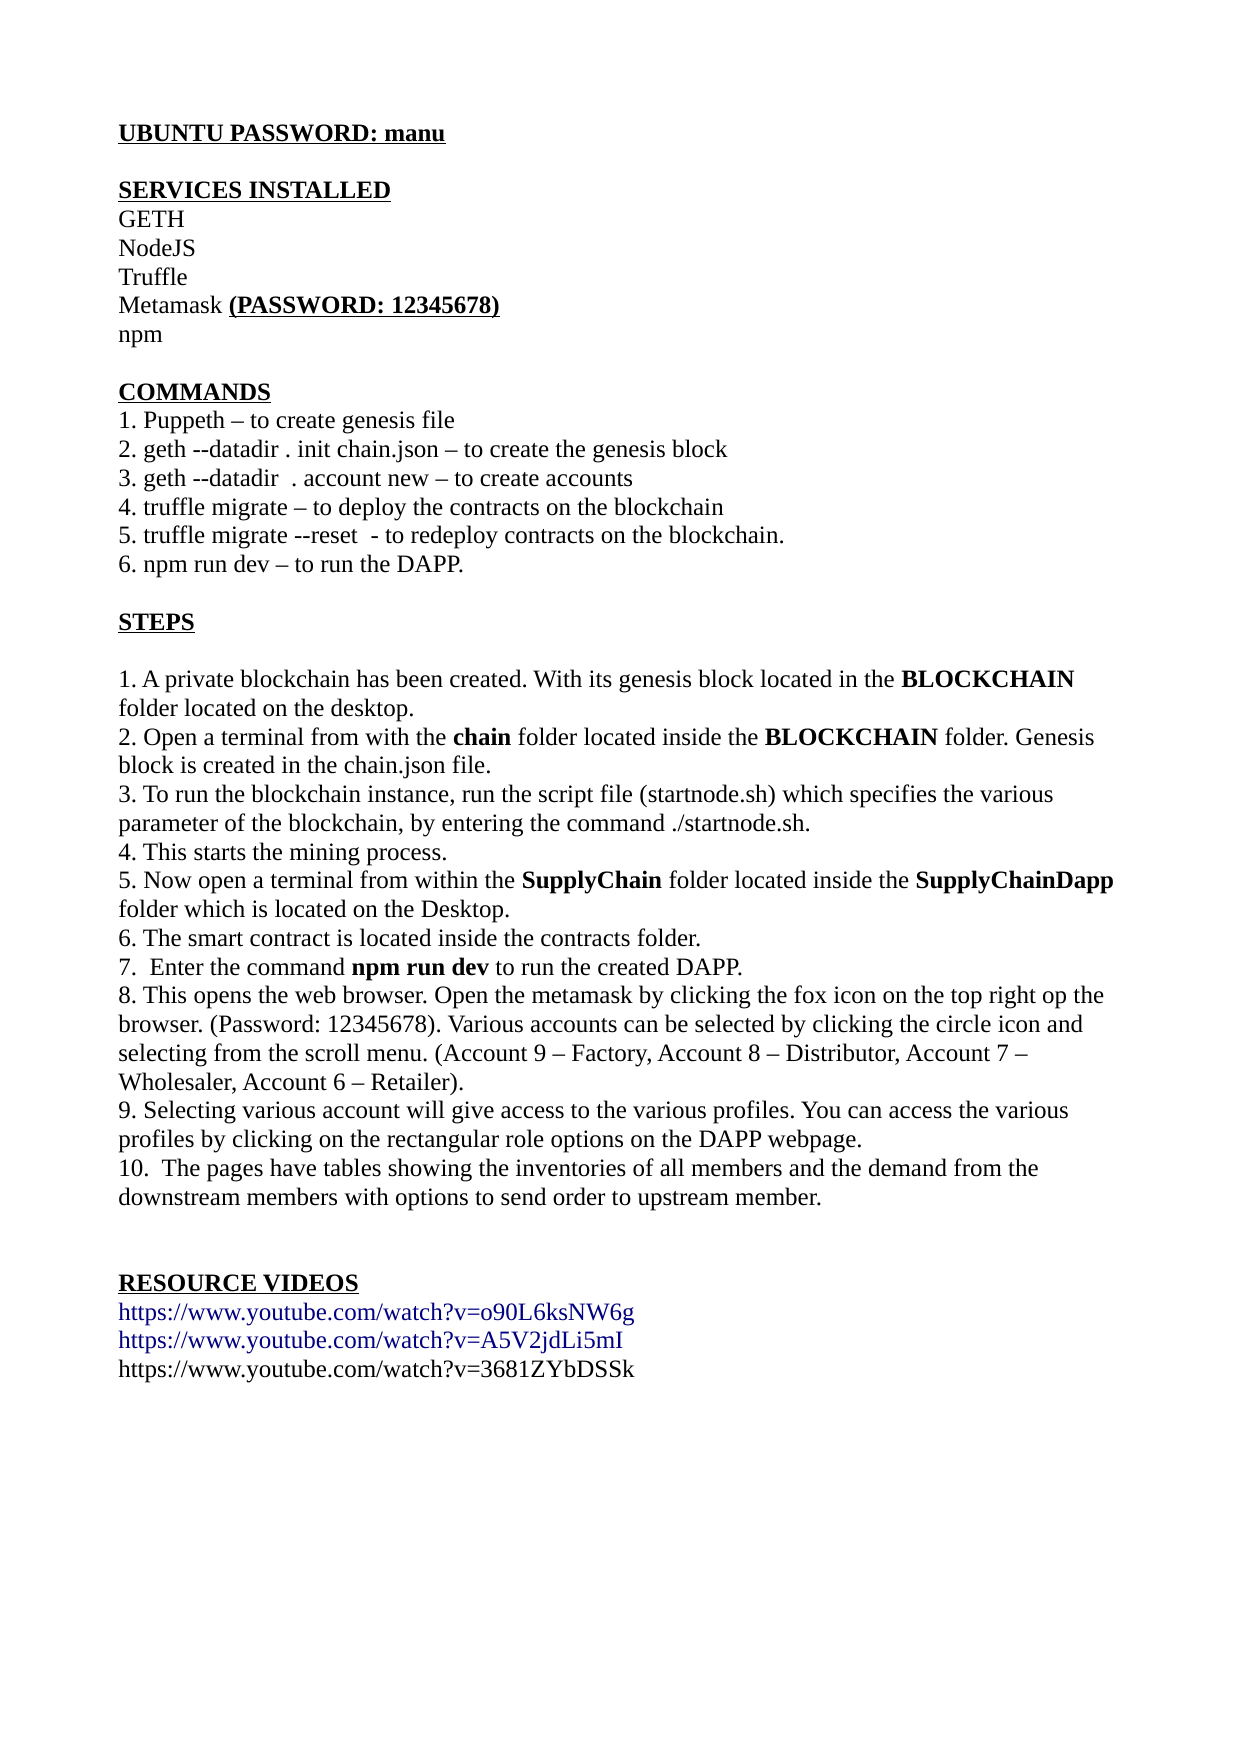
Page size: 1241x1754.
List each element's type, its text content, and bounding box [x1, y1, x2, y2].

text RESOURCE VIDEOS [118, 1268, 1122, 1297]
text Metamask (PASSWORD: 12345678) [118, 291, 1122, 319]
text https://www.youtube.com/watch?v=3681ZYbDSSk [118, 1354, 1122, 1383]
text Truffle [118, 262, 1122, 291]
text 2. Open a terminal from with the chain folder located inside the BLOCKCHAIN folder. Genesis block is created in the chain.json file. [118, 722, 1122, 779]
text 6. npm run dev – to run the DAPP. [118, 549, 1122, 578]
text 10. The pages have tables showing the inventories of all members and the demand from the downstream members with options to send order to upstream member. [118, 1153, 1122, 1211]
text 1. Puppeth – to create genesis file [118, 406, 1122, 434]
text 3. geth --datadir . account new – to create accounts [118, 463, 1122, 492]
text 7. Enter the command npm run dev to run the created DAPP. [118, 952, 1122, 981]
text 5. truffle migrate --reset - to redeploy contracts on the blockchain. [118, 521, 1122, 549]
text npm [118, 319, 1122, 348]
text 4. This starts the mining process. [118, 837, 1122, 866]
text 9. Selecting various account will give access to the various profiles. You can access the various profiles by clicking on the rectangular role options on the DAPP webpage. [118, 1096, 1122, 1153]
text GETH [118, 204, 1122, 233]
text 6. The smart contract is located inside the contracts folder. [118, 923, 1122, 952]
text 5. Now open a terminal from within the SupplyChain folder located inside the SupplyChainDapp folder which is located on the Desktop. [118, 866, 1122, 923]
text 8. This opens the web browser. Open the metamask by clicking the fox icon on the top right op the browser. (Password: 12345678). Various accounts can be selected by clicking the circle icon and selecting from the scroll menu. (Account 9 – Factory, Account 8 – Distributor, Account 7 – Wholesaler, Account 6 – Retailer). [118, 981, 1122, 1096]
text https://www.youtube.com/watch?v=o90L6ksNW6g [118, 1297, 1122, 1326]
text 4. truffle migrate – to deploy the contracts on the blockchain [118, 492, 1122, 521]
text https://www.youtube.com/watch?v=A5V2jdLi5mI [118, 1326, 1122, 1354]
text 1. A private blockchain has been created. With its genesis block located in the BLOCKCHAIN folder located on the desktop. [118, 664, 1122, 722]
text NodeJS [118, 233, 1122, 262]
text 2. geth --datadir . init chain.json – to create the genesis block [118, 434, 1122, 463]
text UBUNTU PASSWORD: manu [118, 118, 1122, 147]
text STEPS [118, 607, 1122, 636]
text 3. To run the blockchain instance, run the script file (startnode.sh) which specifies the various parameter of the blockchain, by entering the command ./startnode.sh. [118, 779, 1122, 837]
text COMMANDS [118, 377, 1122, 406]
text SERVICES INSTALLED [118, 176, 1122, 204]
